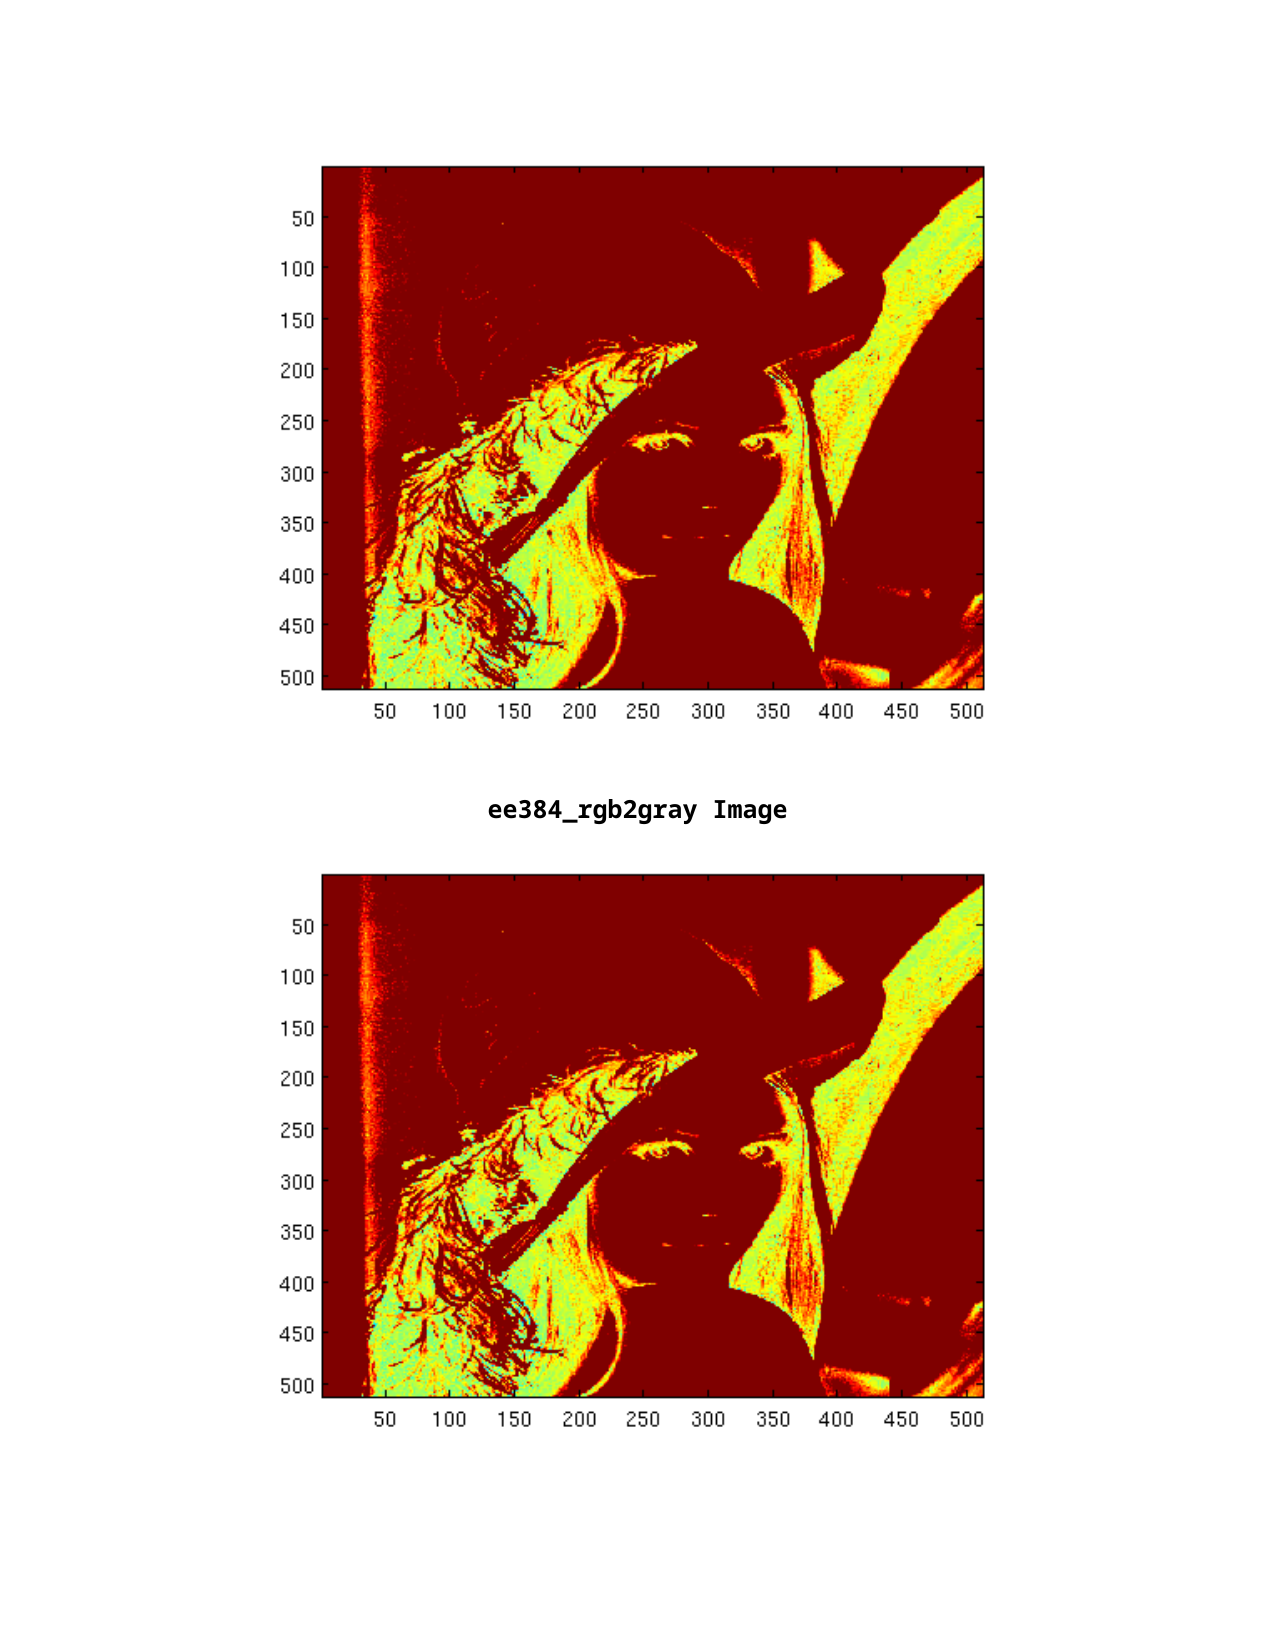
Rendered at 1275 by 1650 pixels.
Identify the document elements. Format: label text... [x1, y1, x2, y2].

picture [210, 826, 1065, 1467]
text ee384_rgb2gray Image [118, 792, 1157, 826]
picture [210, 118, 1065, 759]
